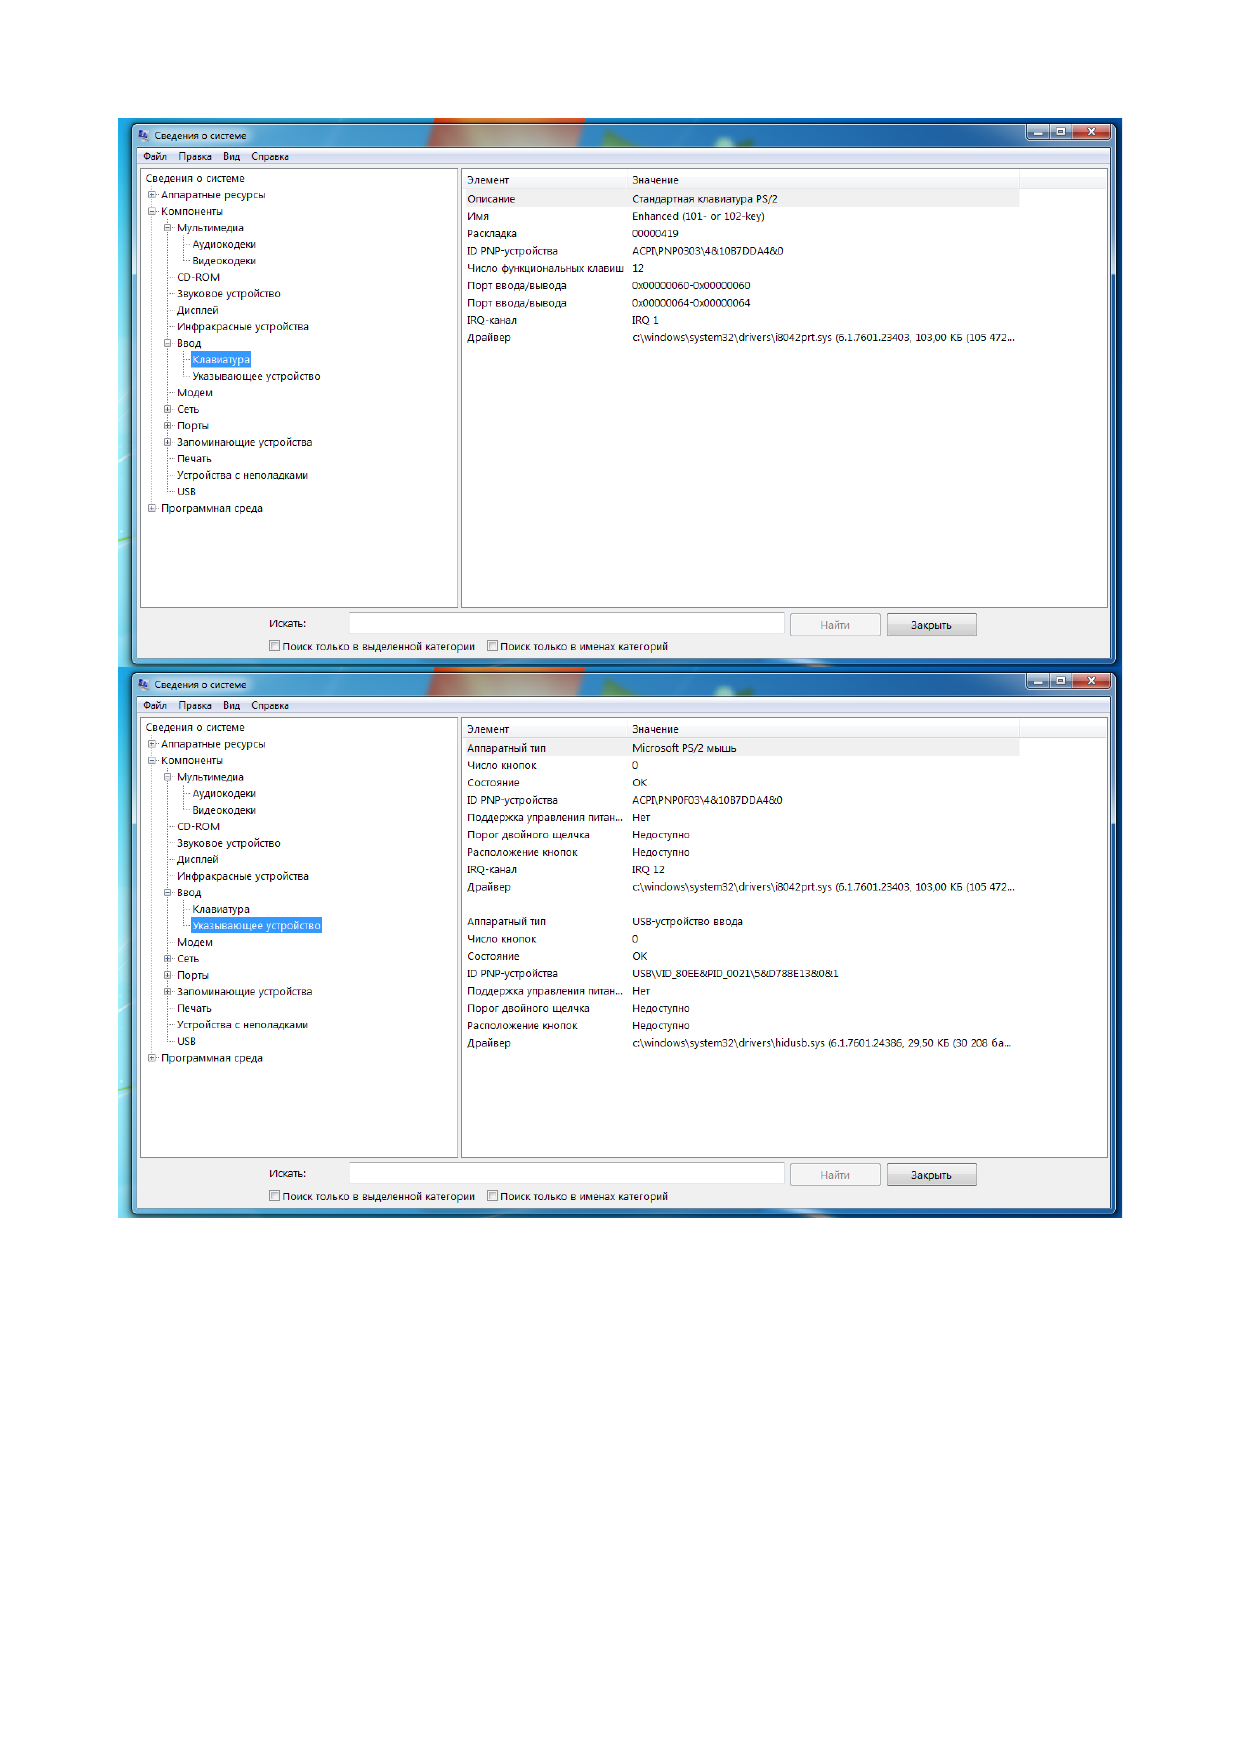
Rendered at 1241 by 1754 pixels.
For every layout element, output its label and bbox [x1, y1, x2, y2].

picture [118, 118, 1123, 1218]
